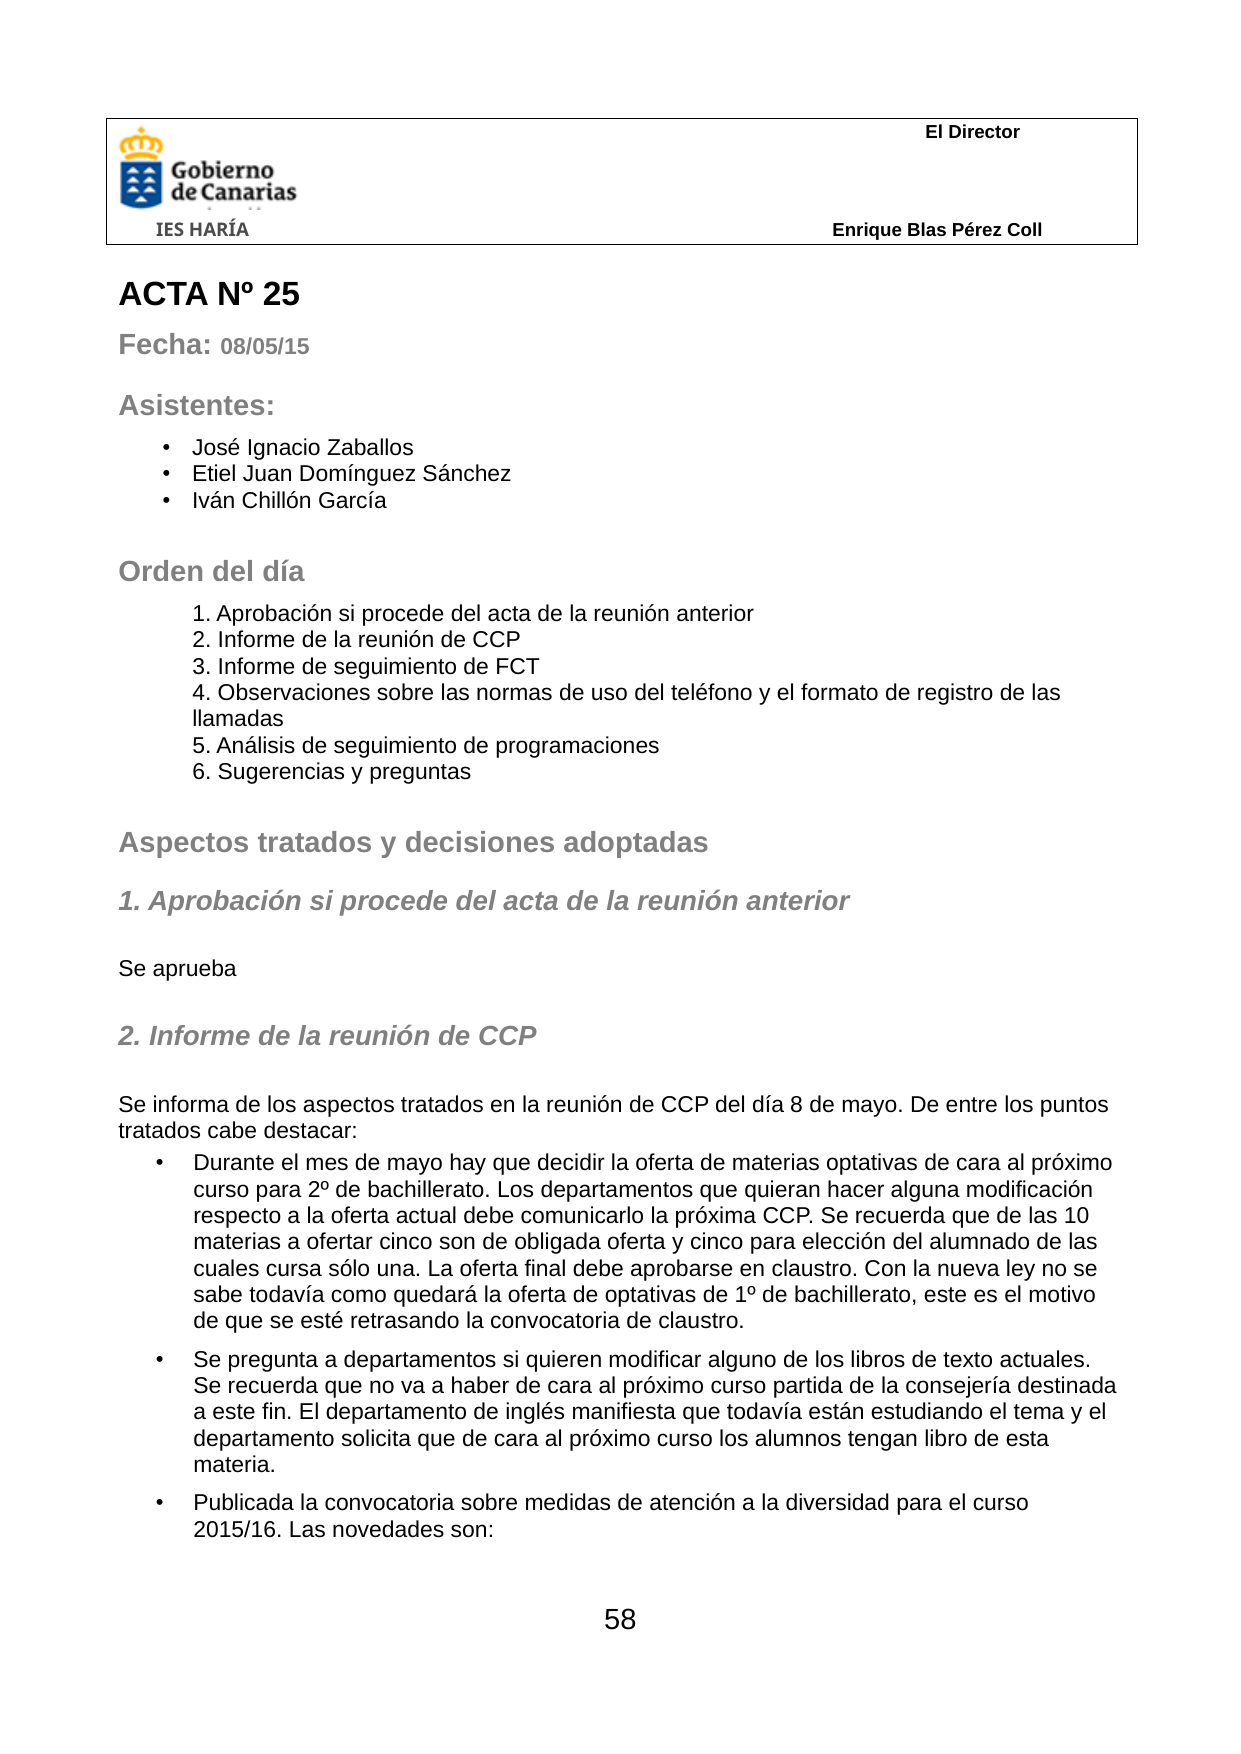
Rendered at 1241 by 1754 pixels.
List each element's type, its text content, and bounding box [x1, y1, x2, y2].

subtitle Aspectos tratados y decisiones adoptadas [118, 825, 1122, 859]
subtitle Orden del día [118, 554, 1122, 587]
text 6. Sugerencias y preguntas [192, 758, 1122, 784]
list Publicada la convocatoria sobre medidas de atención a la diversidad para el curso 2015/16. Las novedades son: [156, 1489, 1122, 1542]
picture [115, 123, 300, 210]
list Etiel Juan Domínguez Sánchez [162, 460, 1122, 487]
list Se pregunta a departamentos si quieren modificar alguno de los libros de texto actuales. Se recuerda que no va a haber de cara al próximo curso partida de la consejería destinada a este fin. El departamento de inglés manifiesta que todavía están estudiando el tema y el departamento solicita que de cara al próximo curso los alumnos tengan libro de esta materia. [156, 1346, 1122, 1477]
text 3. Informe de seguimiento de FCT [192, 653, 1122, 679]
list Iván Chillón García [162, 487, 1122, 513]
text 2. Informe de la reunión de CCP [192, 626, 1122, 653]
subtitle 1. Aprobación si procede del acta de la reunión anterior [118, 884, 1122, 916]
text 4. Observaciones sobre las normas de uso del teléfono y el formato de registro de las llamadas [192, 679, 1122, 732]
text 5. Análisis de seguimiento de programaciones [192, 732, 1122, 758]
text Se aprueba [118, 954, 1122, 981]
subtitle 2. Informe de la reunión de CCP [118, 1020, 1122, 1052]
text 1. Aprobación si procede del acta de la reunión anterior [192, 600, 1122, 626]
subtitle Fecha: 08/05/15 [118, 327, 1122, 361]
subtitle Asistentes: [118, 388, 1122, 421]
list Durante el mes de mayo hay que decidir la oferta de materias optativas de cara al próximo curso para 2º de bachillerato. Los departamentos que quieran hacer alguna modificación respecto a la oferta actual debe comunicarlo la próxima CCP. Se recuerda que de las 10 materias a ofertar cinco son de obligada oferta y cinco para elección del alumnado de las cuales cursa sólo una. La oferta final debe aprobarse en claustro. Con la nueva ley no se sabe todavía como quedará la oferta de optativas de 1º de bachillerato, este es el motivo de que se esté retrasando la convocatoria de claustro. [156, 1149, 1122, 1334]
list José Ignacio Zaballos [162, 434, 1122, 460]
text Se informa de los aspectos tratados en la reunión de CCP del día 8 de mayo. De entre los puntos tratados cabe destacar: [118, 1091, 1122, 1143]
subtitle ACTA Nº 25 [118, 274, 1122, 313]
